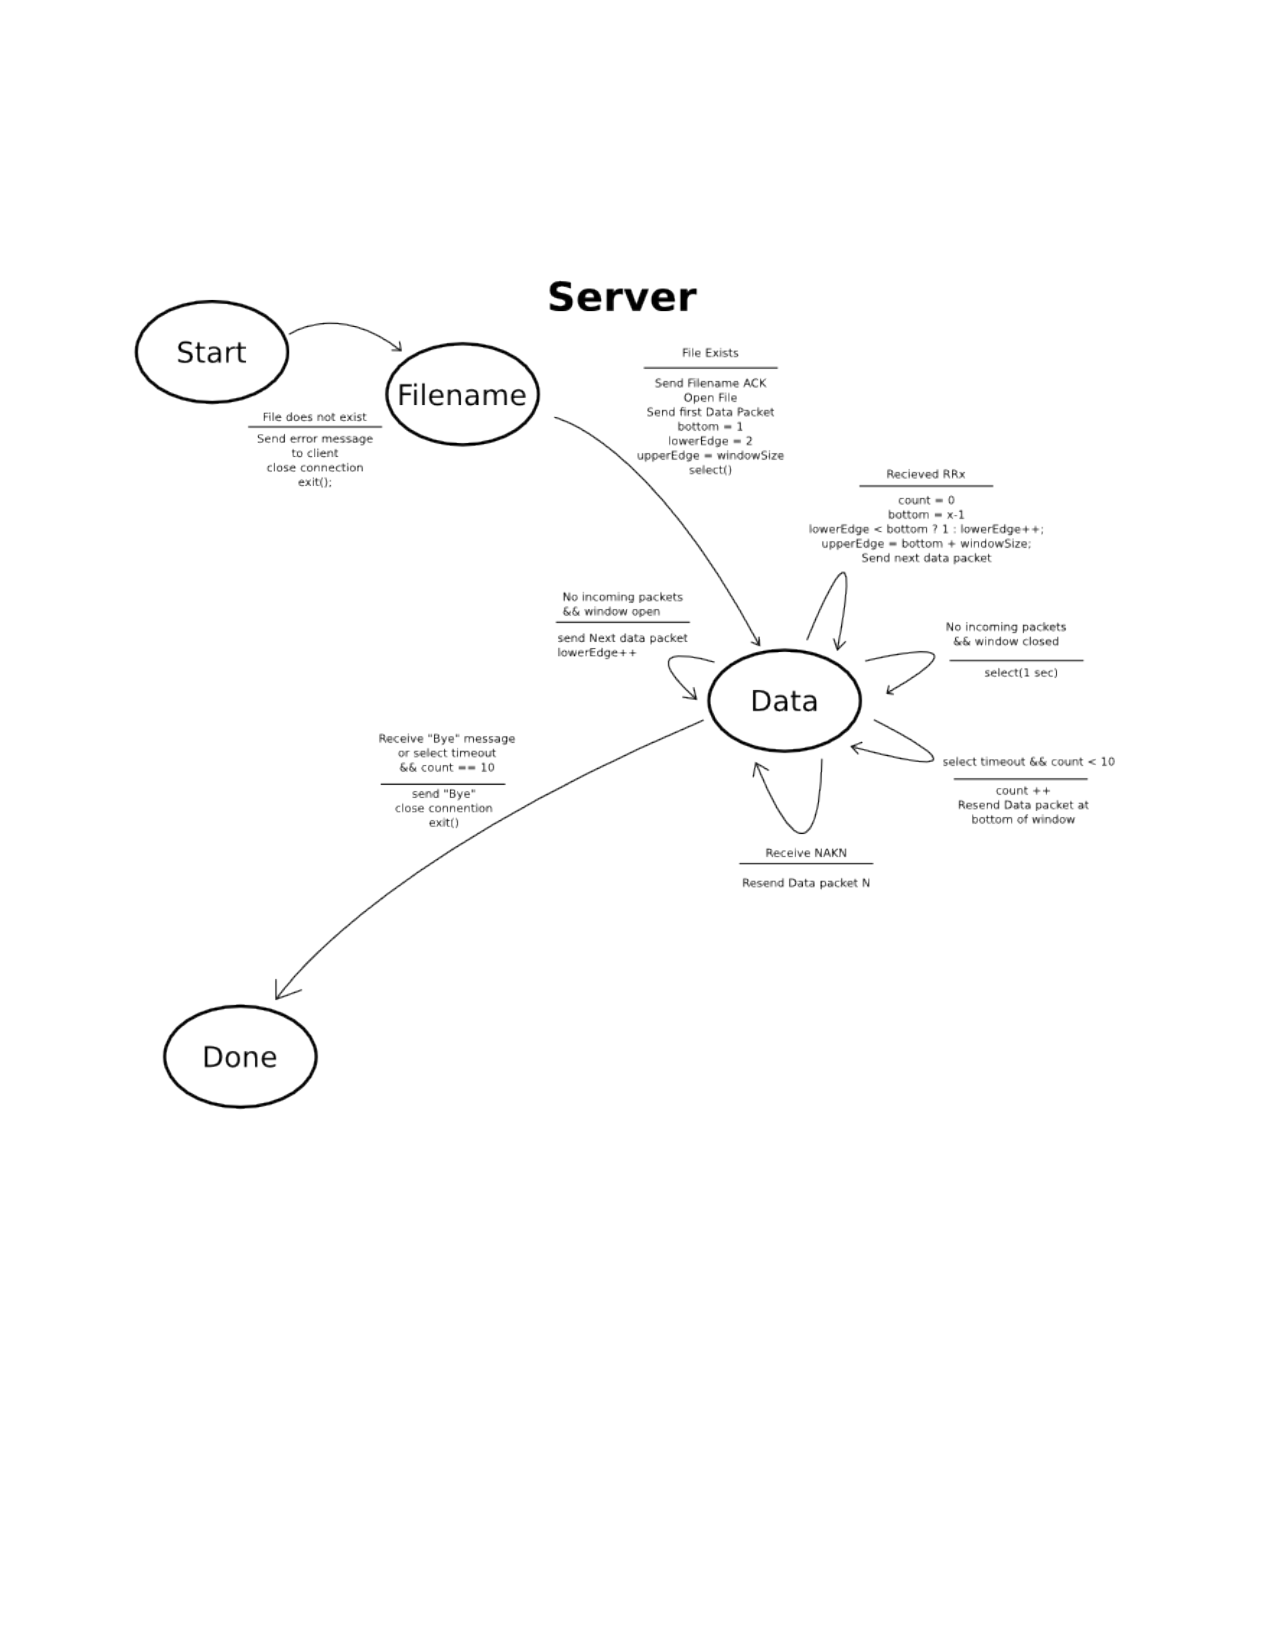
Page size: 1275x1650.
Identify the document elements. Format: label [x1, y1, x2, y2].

picture [118, 248, 1157, 1158]
